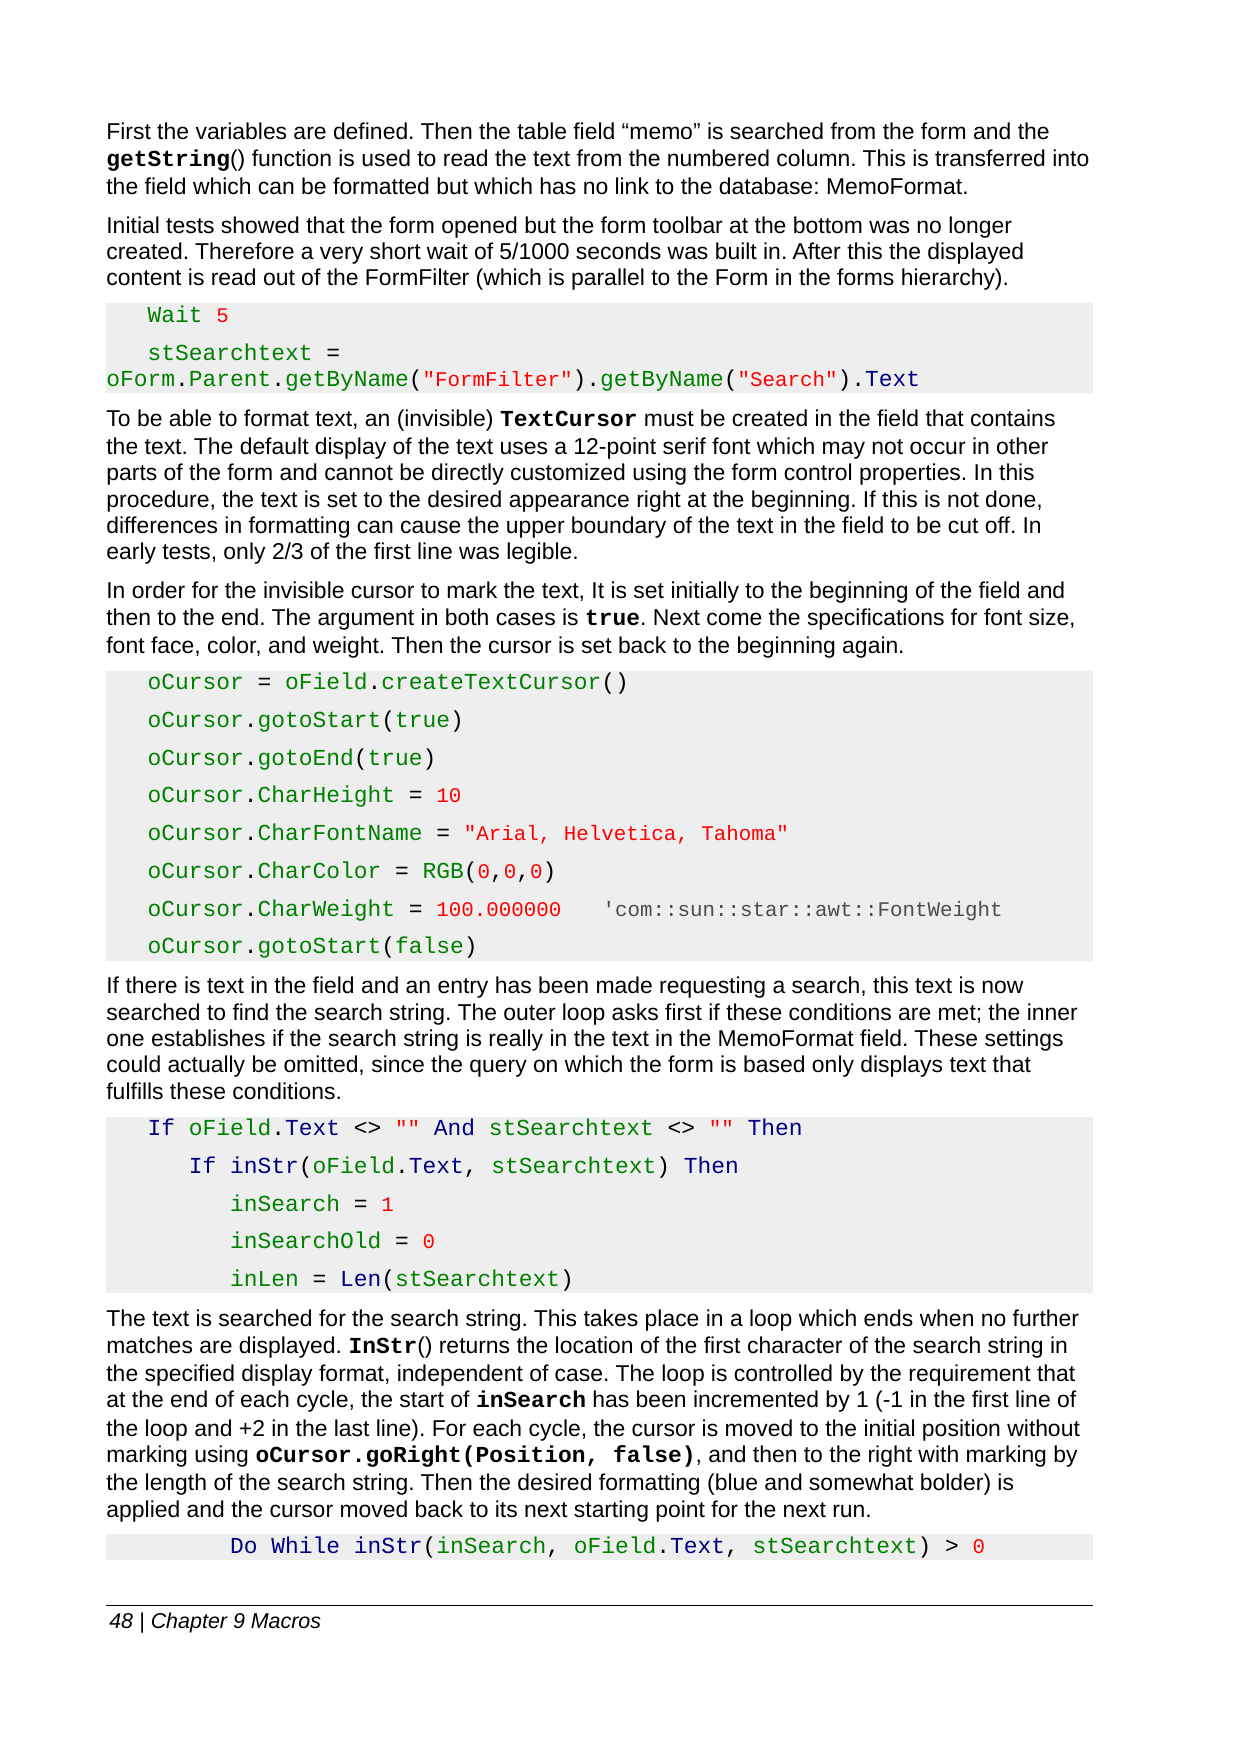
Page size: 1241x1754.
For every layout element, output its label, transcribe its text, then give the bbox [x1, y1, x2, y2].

text inSearchOld = 0 [106, 1230, 1093, 1256]
text oCursor.gotoStart(false) [106, 935, 1093, 961]
text To be able to format text, an (invisible) TextCursor must be created in the field that contains the text. The default display of the text uses a 12-point serif font which may not occur in other parts of the form and cannot be directly customized using the form control properties. In this procedure, the text is set to the desired appearance right at the beginning. If this is not done, differences in formatting can cause the upper boundary of the text in the field to be cut off. In early tests, only 2/3 of the first line was legible. [106, 404, 1093, 565]
text oCursor.CharFontName = "Arial, Helvetica, Tahoma" [106, 822, 1093, 847]
text Initial tests showed that the form opened but the form toolbar at the bottom was no longer created. Therefore a very short wait of 5/1000 seconds was built in. After this the displayed content is read out of the FormFilter (which is parallel to the Form in the forms hierarchy). [106, 212, 1093, 291]
text If inStr(oField.Text, stSearchtext) Then [106, 1154, 1093, 1180]
text Do While inStr(inSearch, oField.Text, stSearchtext) > 0 [106, 1534, 1093, 1560]
text In order for the invisible cursor to mark the text, It is set initially to the beginning of the field and then to the end. The argument in both cases is true. Next come the specifications for font size, font face, color, and weight. Then the cursor is set back to the beginning again. [106, 577, 1093, 658]
text inSearch = 1 [106, 1192, 1093, 1218]
text oCursor = oField.createTextCursor() [106, 671, 1093, 697]
text oCursor.CharWeight = 100.000000 'com::sun::star::awt::FontWeight [106, 897, 1093, 923]
text First the variables are defined. Then the table field “memo” is searched from the form and the getString() function is used to read the text from the numbered column. This is transferred into the field which can be formatted but which has no link to the database: MemoFormat. [106, 118, 1093, 199]
text If oField.Text <> "" And stSearchtext <> "" Then [106, 1117, 1093, 1143]
text oCursor.CharHeight = 10 [106, 784, 1093, 810]
text The text is searched for the search string. This takes place in a loop which ends when no further matches are displayed. InStr() returns the location of the first character of the search string in the specified display format, independent of case. The loop is controlled by the requirement that at the end of each cycle, the start of inSearch has been incremented by 1 (-1 in the first line of the loop and +2 in the last line). For each cycle, the cursor is moved to the initial position without marking using oCursor.goRight(Position, false), and then to the right with marking by the length of the search string. Then the desired formatting (blue and somewhat bolder) is applied and the cursor moved back to its next starting point for the next run. [106, 1305, 1093, 1522]
text Wait 5 [106, 303, 1093, 329]
text stSearchtext = oForm.Parent.getByName("FormFilter").getByName("Search").Text [106, 341, 1093, 393]
text inLen = Len(stSearchtext) [106, 1267, 1093, 1293]
text oCursor.gotoEnd(true) [106, 746, 1093, 772]
text oCursor.CharColor = RGB(0,0,0) [106, 859, 1093, 885]
text oCursor.gotoStart(true) [106, 708, 1093, 734]
text If there is text in the field and an entry has been made requesting a search, this text is now searched to find the search string. The outer loop asks first if these conditions are met; the inner one establishes if the search string is really in the text in the MemoFormat field. These settings could actually be omitted, since the query on which the form is based only displays text that fulfills these conditions. [106, 972, 1093, 1104]
